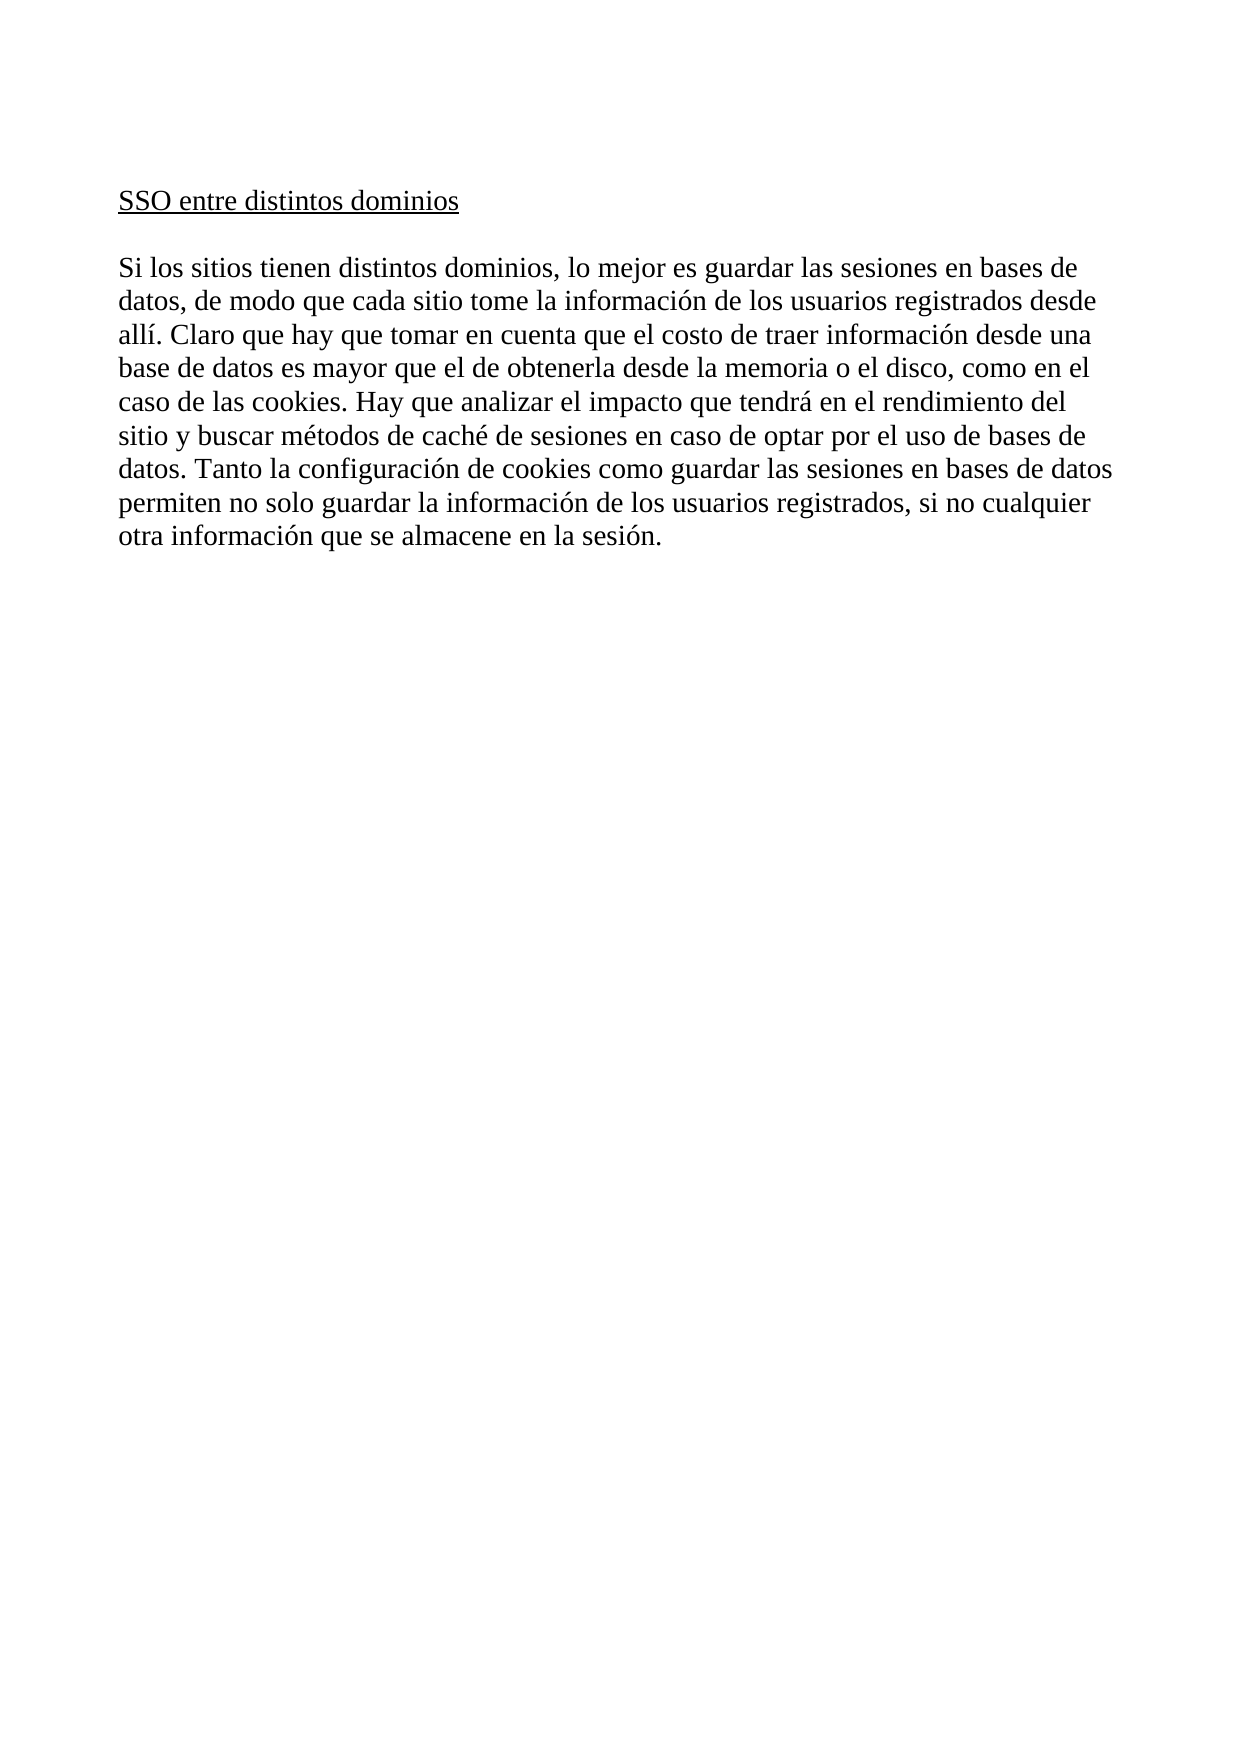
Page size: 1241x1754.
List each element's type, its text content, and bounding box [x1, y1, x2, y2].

text Si los sitios tienen distintos dominios, lo mejor es guardar las sesiones en bases de datos, de modo que cada sitio tome la información de los usuarios registrados desde allí. Claro que hay que tomar en cuenta que el costo de traer información desde una base de datos es mayor que el de obtenerla desde la memoria o el disco, como en el caso de las cookies. Hay que analizar el impacto que tendrá en el rendimiento del sitio y buscar métodos de caché de sesiones en caso de optar por el uso de bases de datos. Tanto la configuración de cookies como guardar las sesiones en bases de datos permiten no solo guardar la información de los usuarios registrados, si no cualquier otra información que se almacene en la sesión. [118, 250, 1122, 552]
text SSO entre distintos dominios [118, 183, 1122, 216]
